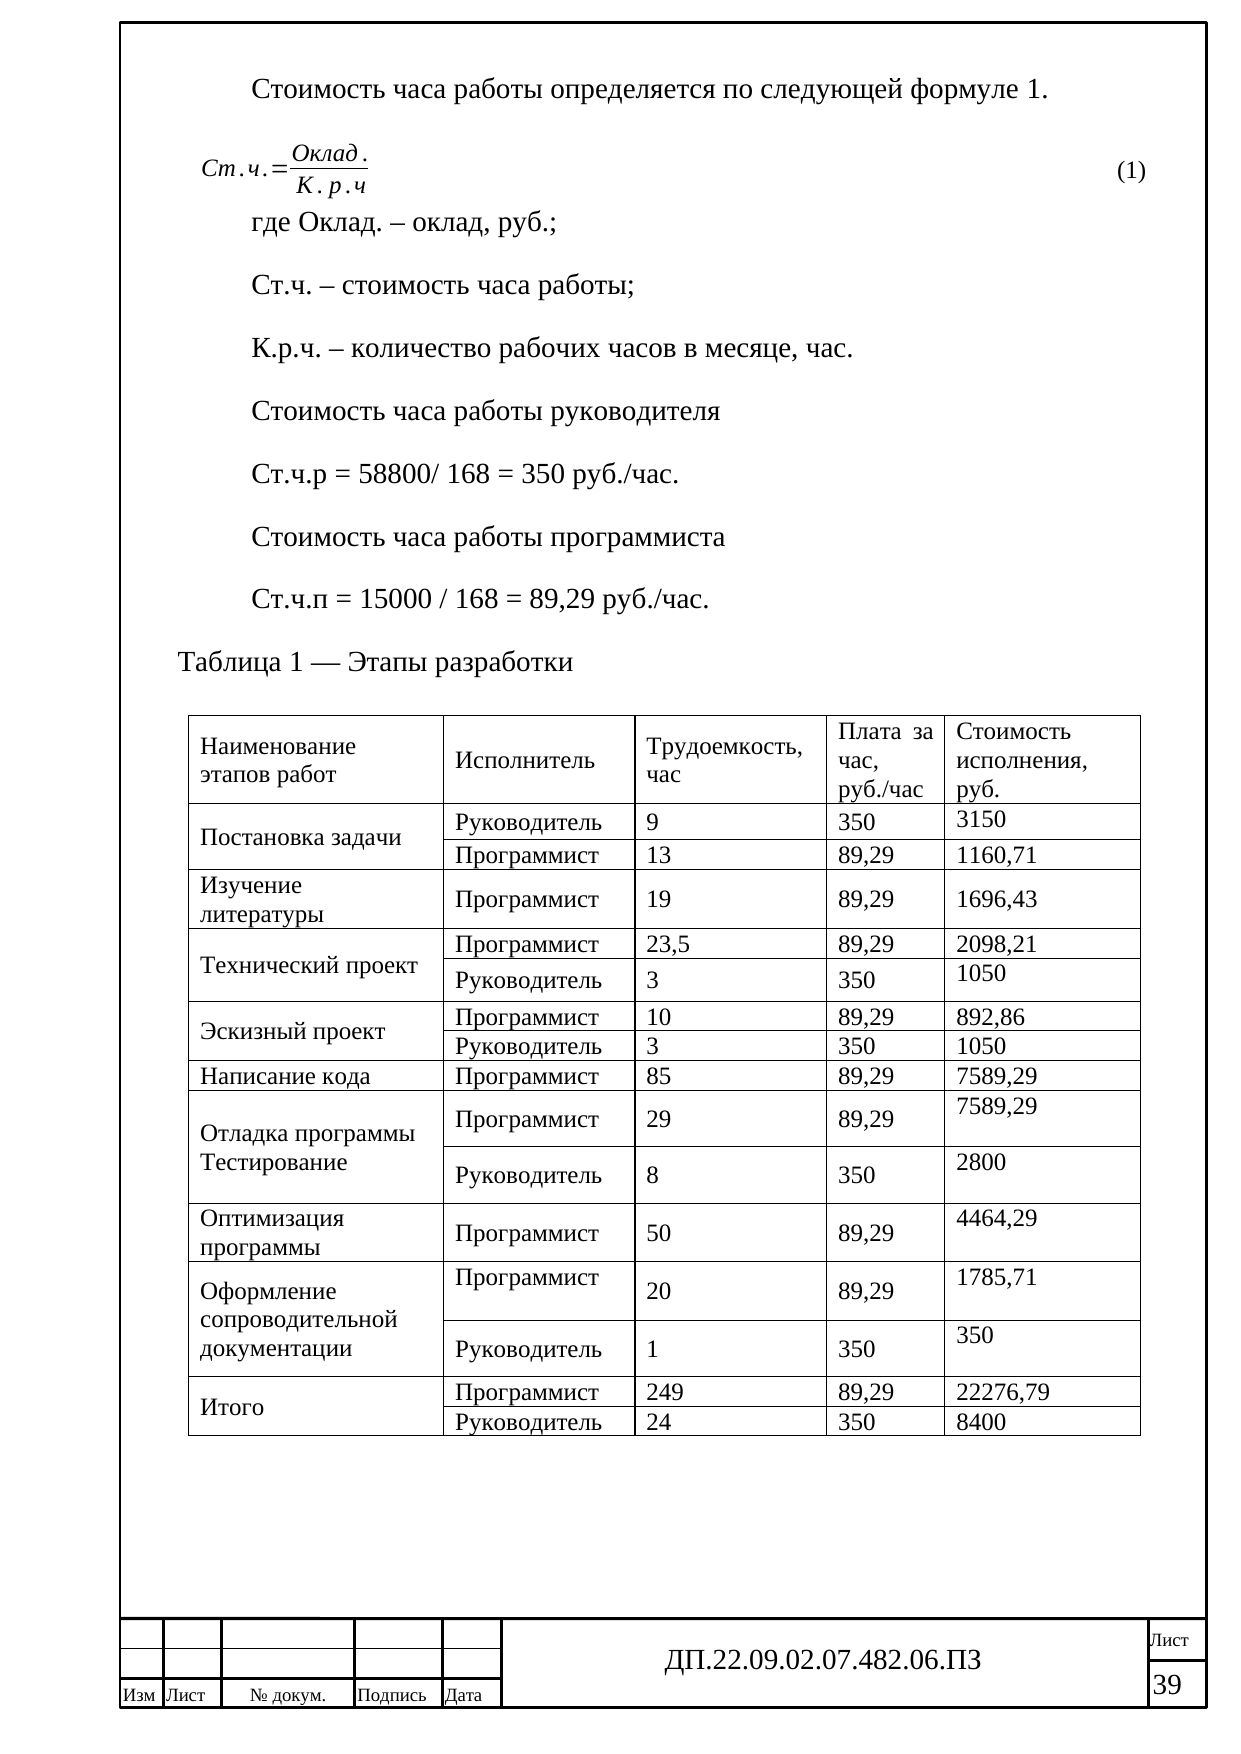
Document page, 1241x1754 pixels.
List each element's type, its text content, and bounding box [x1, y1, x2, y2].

table_cell 350 [827, 1321, 944, 1376]
table_cell Программист [444, 1061, 634, 1090]
table_cell 89,29 [827, 840, 944, 869]
table_cell Итого [189, 1377, 443, 1435]
table_cell Постановка задачи [189, 804, 443, 869]
table_cell 350 [945, 1321, 1140, 1376]
table_cell 350 [827, 1031, 944, 1060]
table_cell 9 [636, 804, 826, 839]
table_cell Отладка программы Тестирование [189, 1091, 443, 1202]
text К.р.ч. – количество рабочих часов в месяце, час. [177, 330, 1152, 364]
table_cell 13 [636, 840, 826, 869]
table_header Трудоемкость, час [636, 716, 826, 803]
table_cell Программист [444, 1262, 634, 1319]
table_cell Руководитель [444, 1031, 634, 1060]
table_cell 24 [636, 1407, 826, 1435]
table_cell 4464,29 [945, 1204, 1140, 1261]
table_cell 89,29 [827, 1061, 944, 1090]
text Ст.ч. – стоимость часа работы; [177, 267, 1152, 301]
table_cell Изучение литературы [189, 870, 443, 928]
table_cell 1050 [945, 1031, 1140, 1060]
table_cell Руководитель [444, 1407, 634, 1435]
text где Оклад. ­­– оклад, руб.; [177, 204, 1152, 238]
text Ст.ч.р = 58800/ 168 = 350 руб./час. [177, 456, 1152, 489]
table_cell 89,29 [827, 1091, 944, 1146]
table_cell Программист [444, 870, 634, 928]
table_cell Руководитель [444, 804, 634, 839]
table_header Исполнитель [444, 716, 634, 803]
table_cell 249 [636, 1377, 826, 1406]
table_cell 1696,43 [945, 870, 1140, 928]
table_cell 350 [827, 1407, 944, 1435]
table_cell 2800 [945, 1147, 1140, 1202]
table_cell 89,29 [827, 1204, 944, 1261]
table_cell Программист [444, 840, 634, 869]
table_cell 350 [827, 804, 944, 839]
table_cell 22276,79 [945, 1377, 1140, 1406]
table_cell 10 [636, 1002, 826, 1030]
table_cell 8 [636, 1147, 826, 1202]
table_cell Программист [444, 1002, 634, 1030]
table_header [177, 134, 1043, 204]
table_cell Программист [444, 1204, 634, 1261]
table_header (1) [1043, 134, 1152, 204]
table_cell Руководитель [444, 959, 634, 1001]
table_cell Руководитель [444, 1321, 634, 1376]
table_cell 1785,71 [945, 1262, 1140, 1319]
text Стоимость часа работы определяется по следующей формуле 1. [177, 71, 1152, 105]
table_cell 3 [636, 1031, 826, 1060]
table_cell 20 [636, 1262, 826, 1319]
table_cell Оптимизация программы [189, 1204, 443, 1261]
table_cell Программист [444, 1377, 634, 1406]
table_cell 350 [827, 1147, 944, 1202]
table_cell Написание кода [189, 1061, 443, 1090]
table_header Стоимость исполнения, руб. [945, 716, 1140, 803]
table_cell 50 [636, 1204, 826, 1261]
table_cell Руководитель [444, 1147, 634, 1202]
table_cell 89,29 [827, 1002, 944, 1030]
table_cell 3 [636, 959, 826, 1001]
table_header Наименование этапов работ [189, 716, 443, 803]
table_cell 89,29 [827, 870, 944, 928]
text Стоимость часа работы руководителя [177, 393, 1152, 427]
table_cell 19 [636, 870, 826, 928]
table_cell 89,29 [827, 1262, 944, 1319]
table_cell 350 [827, 959, 944, 1001]
text Ст.ч.п = 15000 / 168 = 89,29 руб./час. [177, 581, 1152, 615]
table_cell Технический проект [189, 929, 443, 1001]
table_cell 892,86 [945, 1002, 1140, 1030]
table_cell 85 [636, 1061, 826, 1090]
text Таблица 1 — Этапы разработки [177, 644, 1152, 678]
table_cell Программист [444, 1091, 634, 1146]
table_cell Оформление сопроводительной документации [189, 1262, 443, 1376]
table_cell Программист [444, 929, 634, 957]
table_cell 3150 [945, 804, 1140, 839]
table_cell 89,29 [827, 1377, 944, 1406]
table_cell 7589,29 [945, 1091, 1140, 1146]
table_cell 1050 [945, 959, 1140, 1001]
table_header Плата за час, руб./час [827, 716, 944, 803]
table_cell 8400 [945, 1407, 1140, 1435]
table_cell 29 [636, 1091, 826, 1146]
table_cell 23,5 [636, 929, 826, 957]
table_cell 1160,71 [945, 840, 1140, 869]
table_cell 2098,21 [945, 929, 1140, 957]
table_cell Эскизный проект [189, 1002, 443, 1060]
table_cell 89,29 [827, 929, 944, 957]
table_cell 1 [636, 1321, 826, 1376]
table_cell 7589,29 [945, 1061, 1140, 1090]
text Стоимость часа работы программиста [177, 519, 1152, 552]
